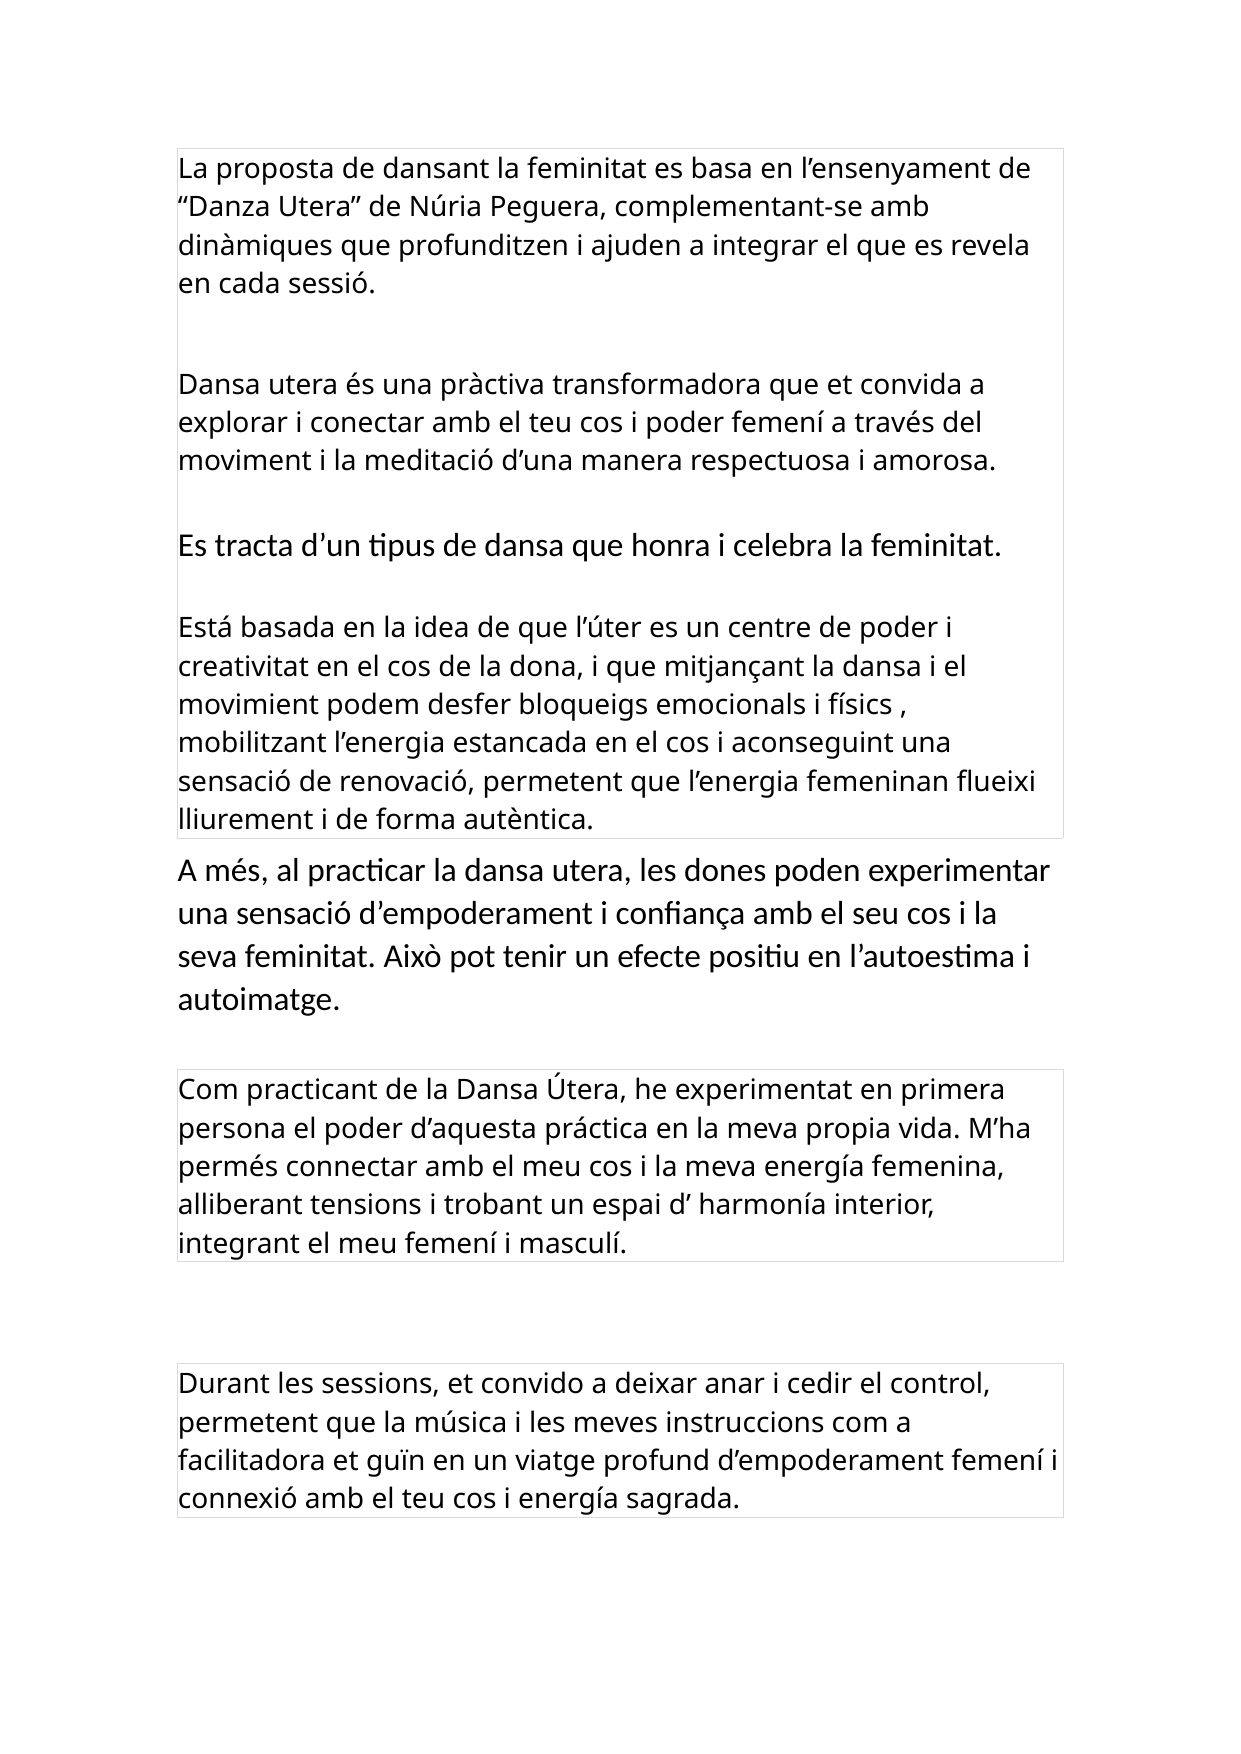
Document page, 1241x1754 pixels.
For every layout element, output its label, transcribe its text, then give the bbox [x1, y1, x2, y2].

text A més, al practicar la dansa utera, les dones poden experimentar una sensació d’empoderament i confiança amb el seu cos i la seva feminitat. Això pot tenir un efecte positiu en l’autoestima i autoimatge. [177, 849, 1063, 1019]
text La proposta de dansant la feminitat es basa en l’ensenyament de “Danza Utera” de Núria Peguera, complementant-se amb dinàmiques que profunditzen i ajuden a integrar el que es revela en cada sessió. [178, 149, 1063, 301]
text Es tracta d’un tipus de dansa que honra i celebra la feminitat. [178, 520, 1063, 566]
text Com practicant de la Dansa Útera, he experimentat en primera persona el poder d’aquesta práctica en la meva propia vida. M’ha permés connectar amb el meu cos i la meva energía femenina, alliberant tensions i trobant un espai d’ harmonía interior, integrant el meu femení i masculí. [178, 1070, 1063, 1261]
text Dansa utera és una pràctiva transformadora que et convida a explorar i conectar amb el teu cos i poder femení a través del moviment i la meditació d’una manera respectuosa i amorosa. [178, 363, 1063, 479]
text Está basada en la idea de que l’úter es un centre de poder i creativitat en el cos de la dona, i que mitjançant la dansa i el movimient podem desfer bloqueigs emocionals i físics , mobilitzant l’energia estancada en el cos i aconseguint una sensació de renovació, permetent que l’energia femeninan flueixi lliurement i de forma autèntica. [178, 607, 1063, 838]
text Durant les sessions, et convido a deixar anar i cedir el control, permetent que la música i les meves instruccions com a facilitadora et guïn en un viatge profund d’empoderament femení i connexió amb el teu cos i energía sagrada. [178, 1364, 1063, 1517]
